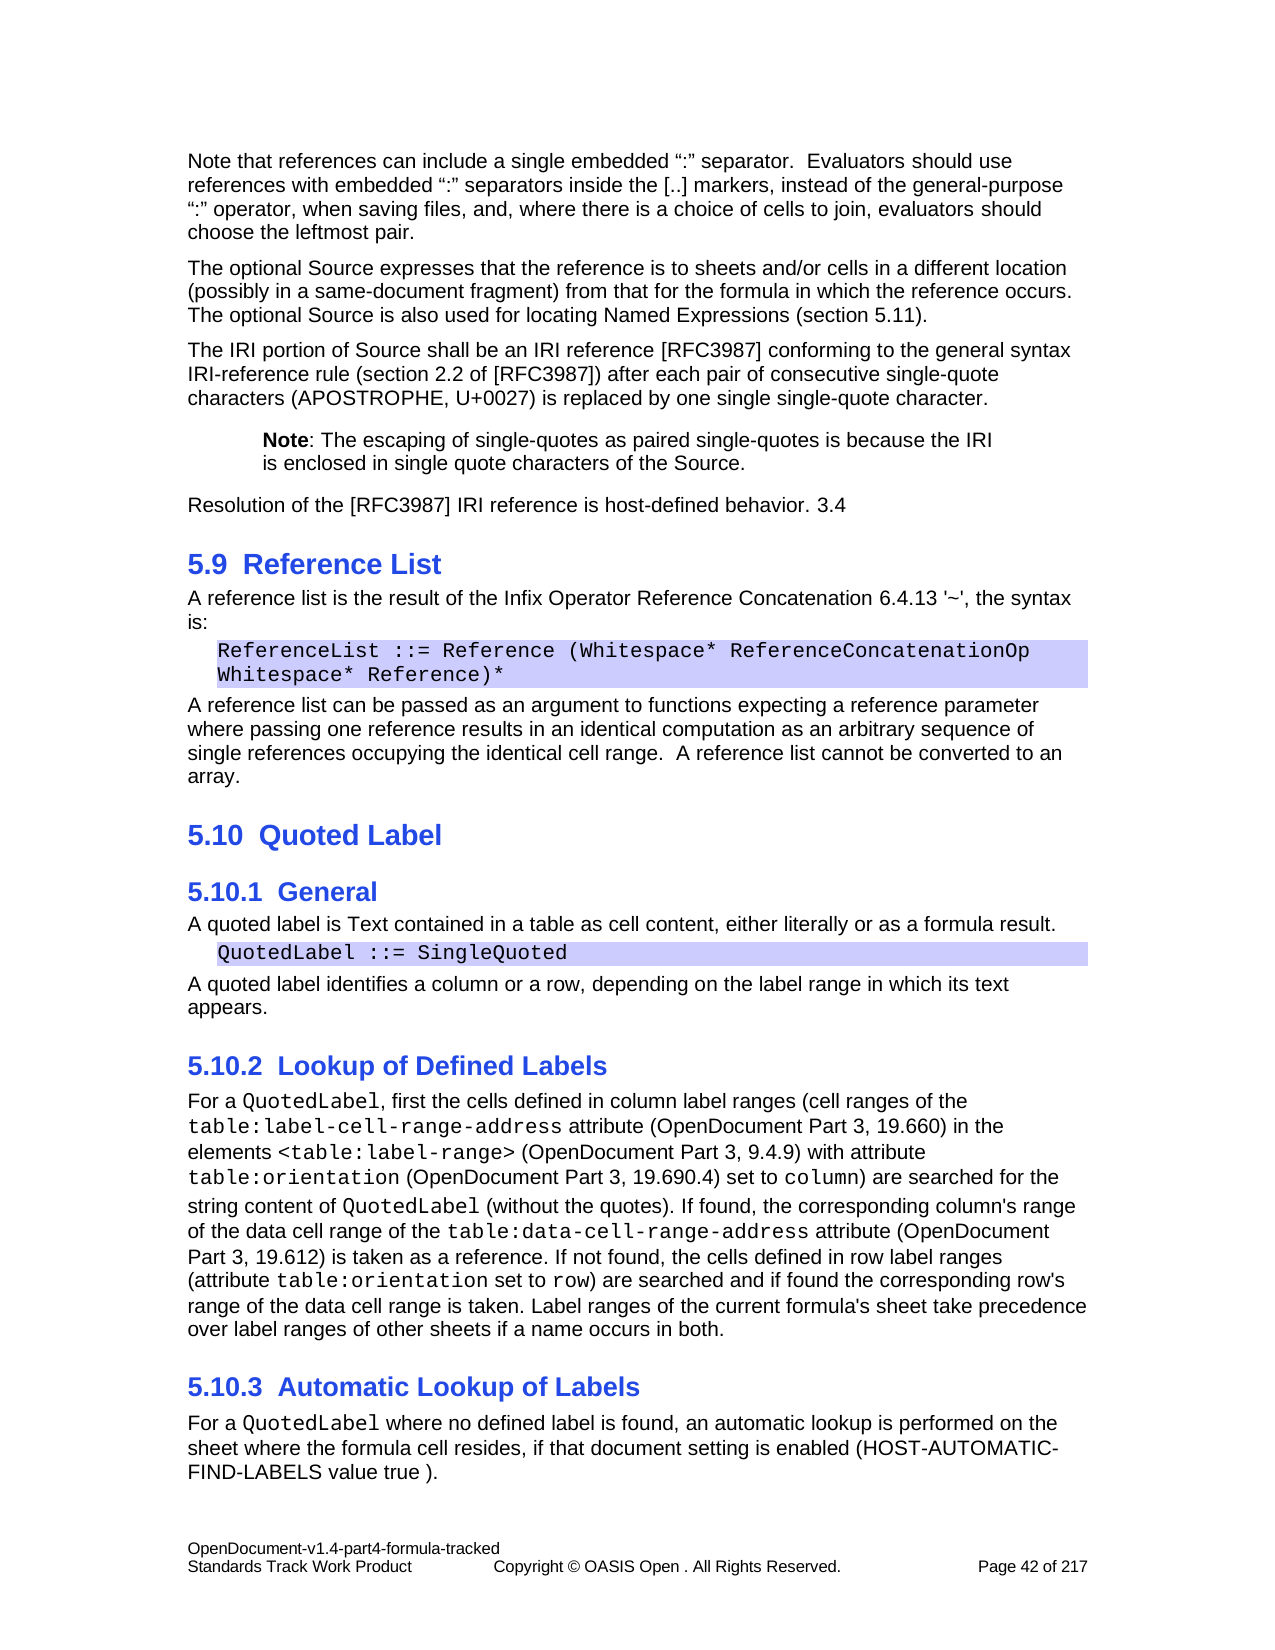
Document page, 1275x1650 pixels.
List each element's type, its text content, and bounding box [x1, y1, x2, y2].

subtitle Lookup of Defined Labels [187, 1050, 1088, 1080]
text A reference list is the result of the Infix Operator Reference Concatenation 6.4.13 '~', the syntax is: [187, 587, 1088, 634]
text A quoted label identifies a column or a row, depending on the label range in which its text appears. [187, 972, 1088, 1019]
text The optional Source expresses that the reference is to sheets and/or cells in a different location (possibly in a same-document fragment) from that for the formula in which the reference occurs. The optional Source is also used for locating Named Expressions (section 5.11). [187, 256, 1088, 327]
text ReferenceList ::= Reference (Whitespace* ReferenceConcatenationOp Whitespace* Reference)* [217, 640, 1088, 688]
text Note that references can include a single embedded “:” separator. Evaluators should use references with embedded “:” separators inside the [..] markers, instead of the general-purpose “:” operator, when saving files, and, where there is a choice of cells to join, evaluators should choose the leftmost pair. [187, 150, 1088, 244]
text Resolution of the [RFC3987] IRI reference is host-defined behavior. 3.4 [187, 494, 1088, 517]
subtitle General [187, 877, 1088, 907]
text Note: The escaping of single-quotes as paired single-quotes is because the IRI is enclosed in single quote characters of the Source. [262, 428, 1013, 475]
text The IRI portion of Source shall be an IRI reference [RFC3987] conforming to the general syntax IRI-reference rule (section 2.2 of [RFC3987]) after each pair of consecutive single-quote characters (APOSTROPHE, U+0027) is replaced by one single single-quote character. [187, 339, 1088, 409]
subtitle Automatic Lookup of Labels [187, 1372, 1088, 1402]
text For a QuotedLabel, first the cells defined in column label ranges (cell ranges of the table:label-cell-range-address attribute (OpenDocument Part 3, 19.660) in the elements <table:label-range> (OpenDocument Part 3, 9.4.9) with attribute table:orientation (OpenDocument Part 3, 19.690.4) set to column) are searched for the string content of QuotedLabel (without the quotes). If found, the corresponding column's range of the data cell range of the table:data-cell-range-address attribute (OpenDocument Part 3, 19.612) is taken as a reference. If not found, the cells defined in row label ranges (attribute table:orientation set to row) are searched and if found the corresponding row's range of the data cell range is taken. Label ranges of the current formula's sheet take precedence over label ranges of other sheets if a name occurs in both. [187, 1086, 1088, 1341]
text For a QuotedLabel where no defined label is found, an automatic lookup is performed on the sheet where the formula cell resides, if that document setting is enabled (HOST-AUTOMATIC-FIND-LABELS value true ). [187, 1408, 1088, 1484]
text A quoted label is Text contained in a table as cell content, either literally or as a formula result. [187, 913, 1088, 936]
subtitle Quoted Label [187, 819, 1088, 852]
text QuotedLabel ::= SingleQuoted [217, 942, 1088, 966]
subtitle Reference List [187, 548, 1088, 581]
text A reference list can be passed as an argument to functions expecting a reference parameter where passing one reference results in an identical computation as an arbitrary sequence of single references occupying the identical cell range. A reference list cannot be converted to an array. [187, 694, 1088, 788]
